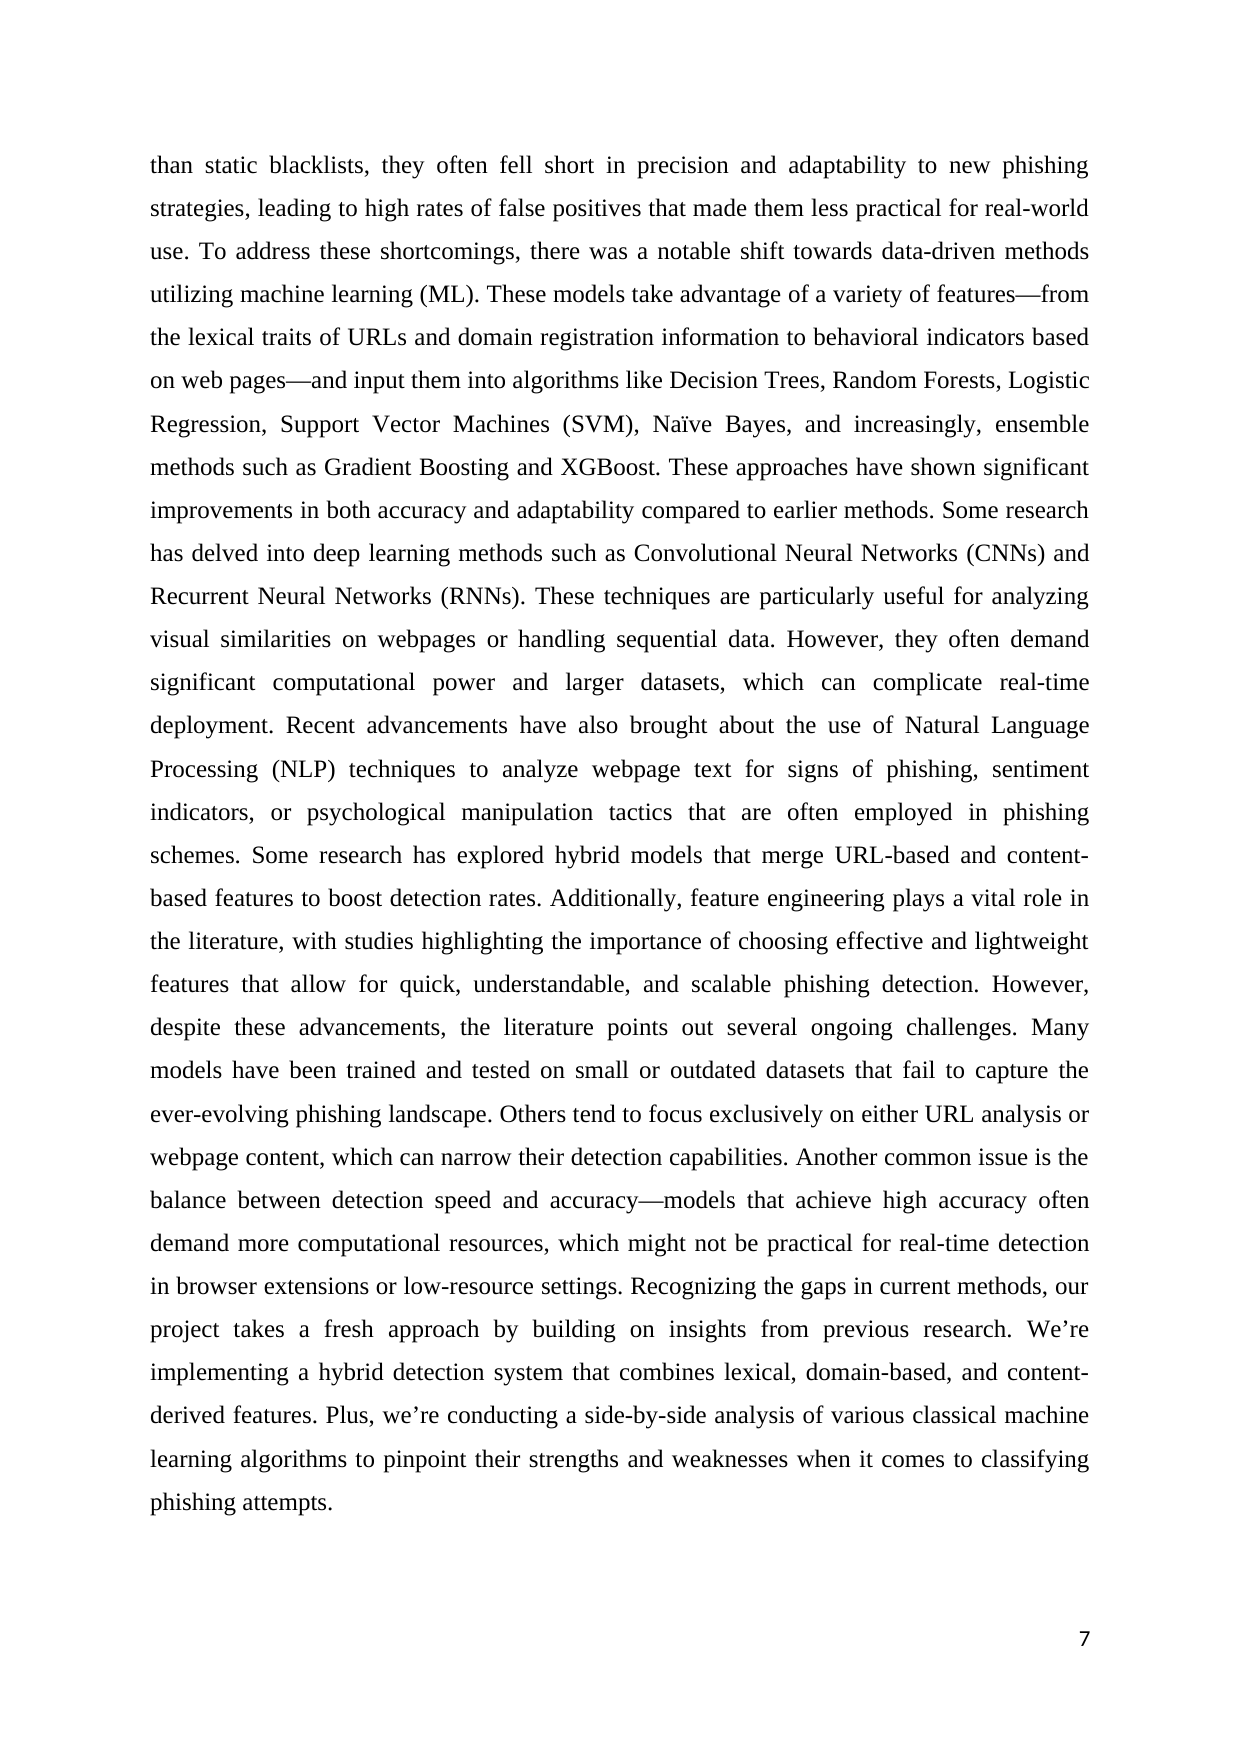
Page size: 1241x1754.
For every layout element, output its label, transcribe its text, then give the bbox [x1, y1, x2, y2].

text than static blacklists, they often fell short in precision and adaptability to new phishing strategies, leading to high rates of false positives that made them less practical for real-world use. To address these shortcomings, there was a notable shift towards data-driven methods utilizing machine learning (ML). These models take advantage of a variety of features—from the lexical traits of URLs and domain registration information to behavioral indicators based on web pages—and input them into algorithms like Decision Trees, Random Forests, Logistic Regression, Support Vector Machines (SVM), Naïve Bayes, and increasingly, ensemble methods such as Gradient Boosting and XGBoost. These approaches have shown significant improvements in both accuracy and adaptability compared to earlier methods. Some research has delved into deep learning methods such as Convolutional Neural Networks (CNNs) and Recurrent Neural Networks (RNNs). These techniques are particularly useful for analyzing visual similarities on webpages or handling sequential data. However, they often demand significant computational power and larger datasets, which can complicate real-time deployment. Recent advancements have also brought about the use of Natural Language Processing (NLP) techniques to analyze webpage text for signs of phishing, sentiment indicators, or psychological manipulation tactics that are often employed in phishing schemes. Some research has explored hybrid models that merge URL-based and content-based features to boost detection rates. Additionally, feature engineering plays a vital role in the literature, with studies highlighting the importance of choosing effective and lightweight features that allow for quick, understandable, and scalable phishing detection. However, despite these advancements, the literature points out several ongoing challenges. Many models have been trained and tested on small or outdated datasets that fail to capture the ever-evolving phishing landscape. Others tend to focus exclusively on either URL analysis or webpage content, which can narrow their detection capabilities. Another common issue is the balance between detection speed and accuracy—models that achieve high accuracy often demand more computational resources, which might not be practical for real-time detection in browser extensions or low-resource settings. Recognizing the gaps in current methods, our project takes a fresh approach by building on insights from previous research. We’re implementing a hybrid detection system that combines lexical, domain-based, and content-derived features. Plus, we’re conducting a side-by-side analysis of various classical machine learning algorithms to pinpoint their strengths and weaknesses when it comes to classifying phishing attempts. [150, 150, 1090, 1516]
